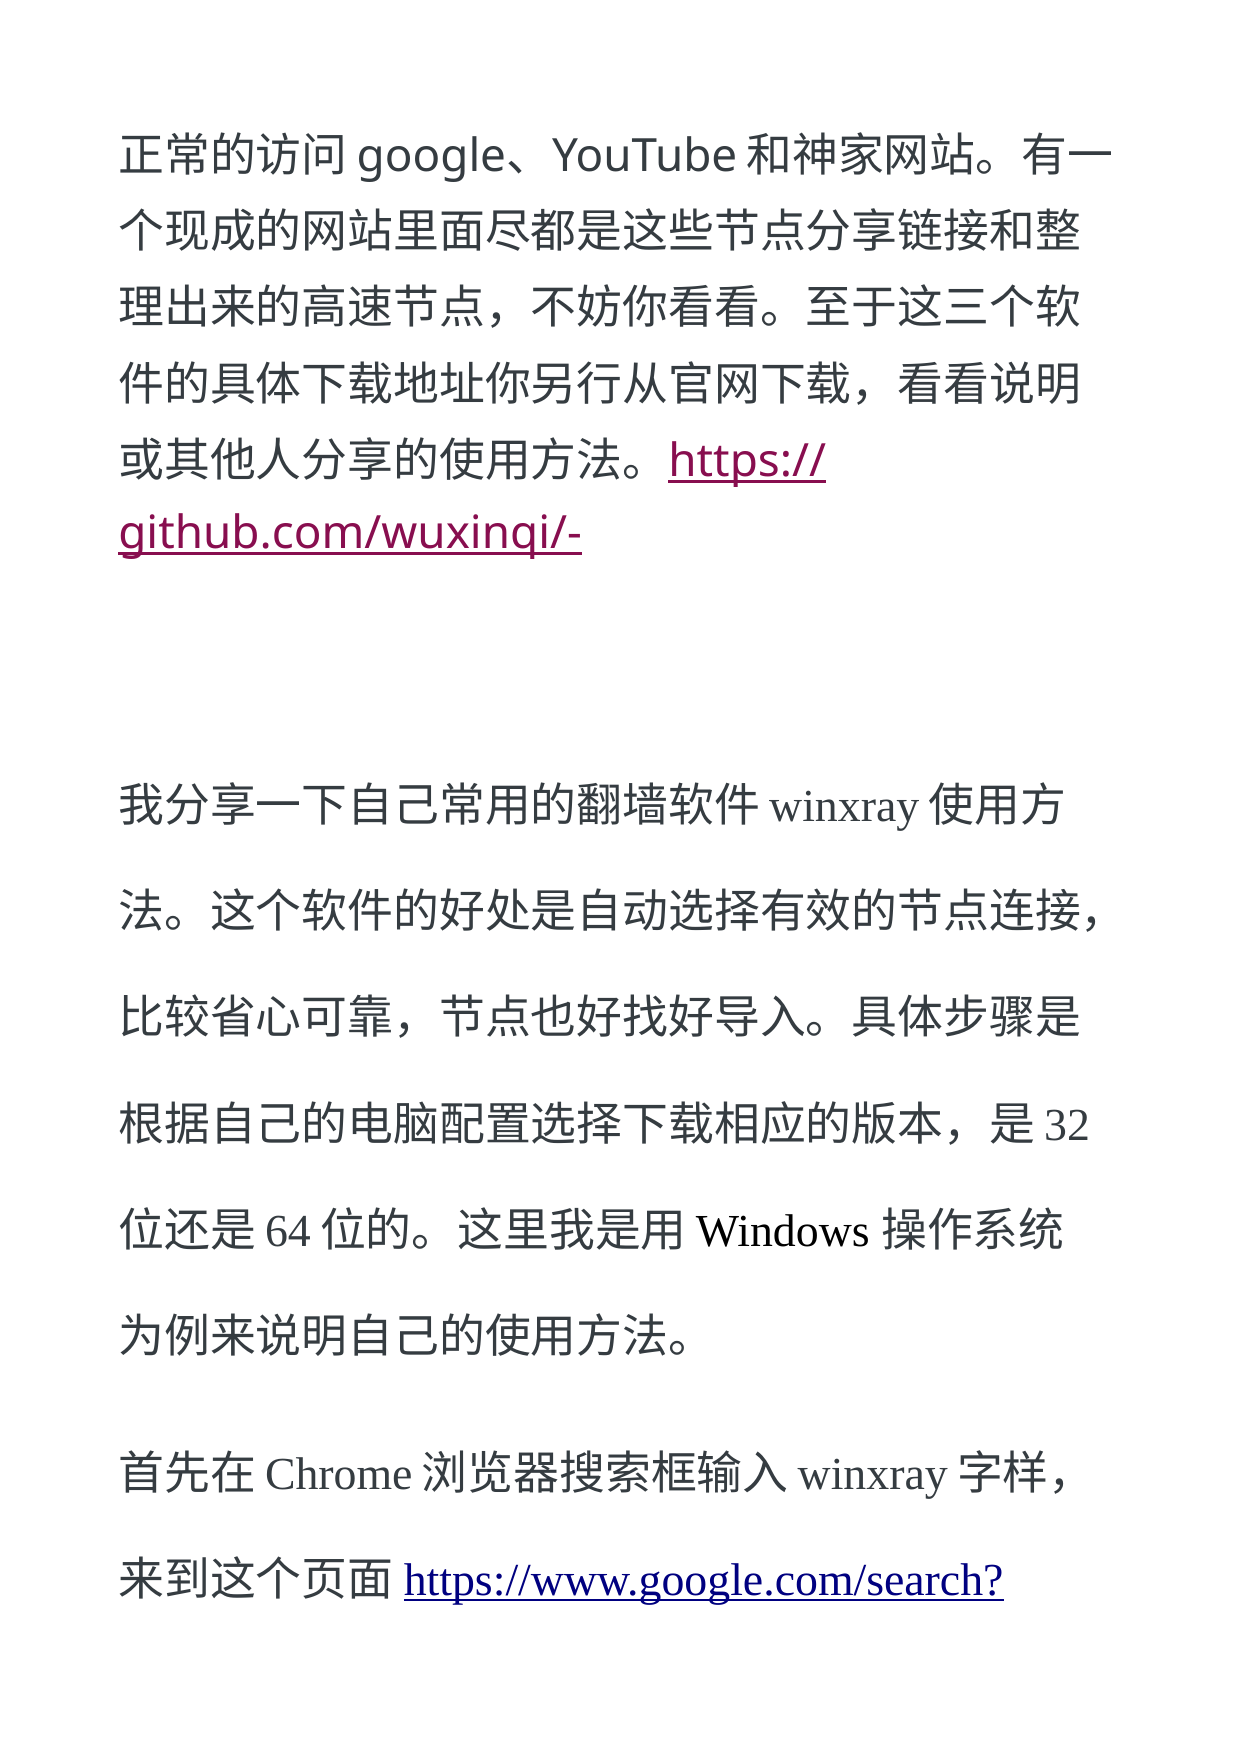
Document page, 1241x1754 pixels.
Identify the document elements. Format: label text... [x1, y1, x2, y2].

text 首先在Chrome浏览器搜索框输入winxray字样，来到这个页面 https://www.google.com/search? [118, 1437, 1106, 1609]
text 正常的访问google、YouTube和神家网站。有一个现成的网站里面尽都是这些节点分享链接和整理出来的高速节点，不妨你看看。至于这三个软件的具体下载地址你另行从官网下载，看看说明或其他人分享的使用方法。https://github.com/wuxinqi/- [118, 118, 1122, 562]
text 我分享一下自己常用的翻墙软件winxray使用方法。这个软件的好处是自动选择有效的节点连接，比较省心可靠，节点也好找好导入。具体步骤是根据自己的电脑配置选择下载相应的版本，是32位还是64位的。这里我是用Windows 操作系统为例来说明自己的使用方法。 [118, 768, 1106, 1366]
